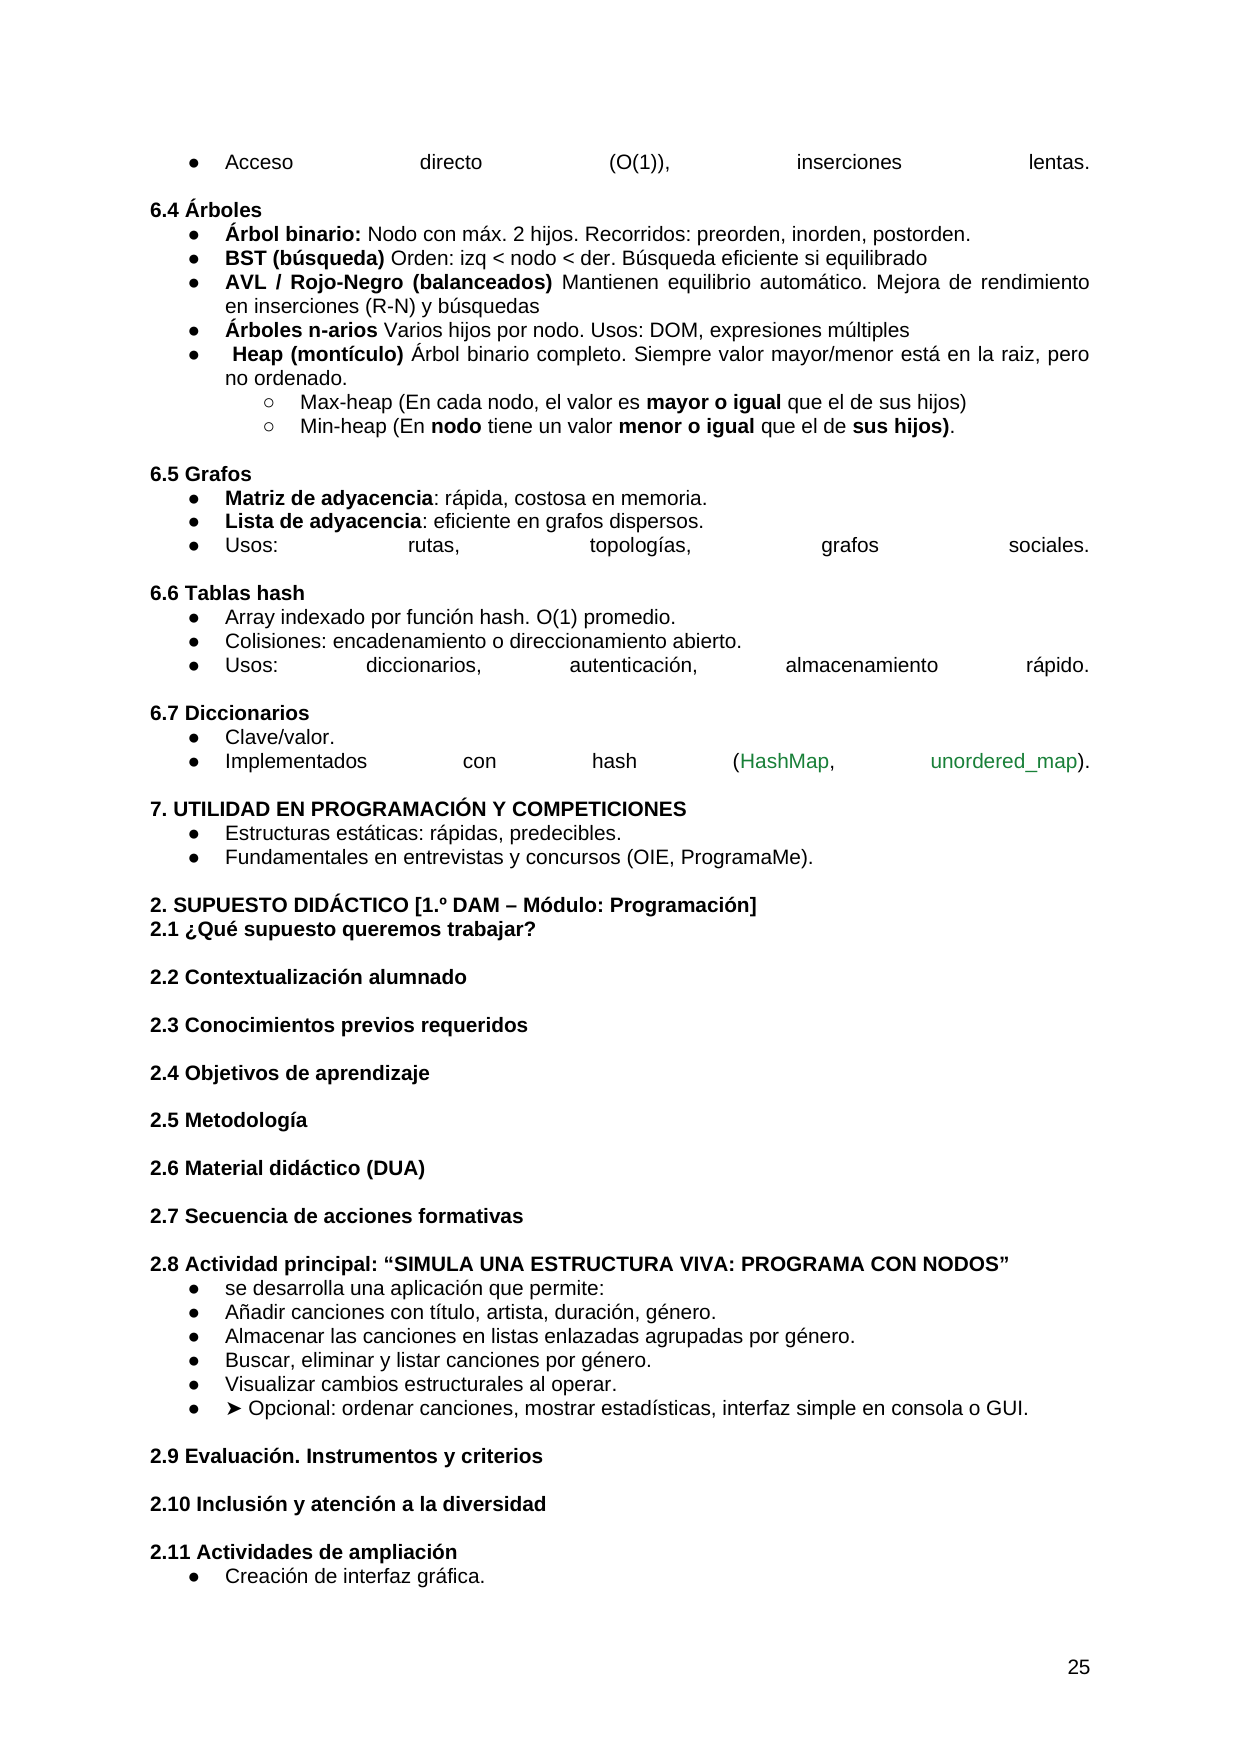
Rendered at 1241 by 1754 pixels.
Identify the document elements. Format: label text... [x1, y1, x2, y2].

subtitle 2.11 Actividades de ampliación [150, 1539, 1090, 1563]
list se desarrolla una aplicación que permite: [187, 1276, 1090, 1300]
subtitle 2. SUPUESTO DIDÁCTICO [1.º DAM – Módulo: Programación] [150, 893, 1090, 917]
list Heap (montículo) Árbol binario completo. Siempre valor mayor/menor está en la raiz, pero no ordenado. [187, 342, 1090, 389]
list Almacenar las canciones en listas enlazadas agrupadas por género. [187, 1324, 1090, 1348]
subtitle 2.3 Conocimientos previos requeridos [150, 1012, 1090, 1036]
subtitle 2.2 Contextualización alumnado [150, 964, 1090, 988]
list Añadir canciones con título, artista, duración, género. [187, 1300, 1090, 1324]
text 6.6 Tablas hash [150, 581, 1090, 605]
subtitle 2.9 Evaluación. Instrumentos y criterios [150, 1444, 1090, 1468]
list Visualizar cambios estructurales al operar. [187, 1372, 1090, 1396]
list Estructuras estáticas: rápidas, predecibles. [187, 821, 1090, 845]
list Matriz de adyacencia: rápida, costosa en memoria. [187, 485, 1090, 509]
list Buscar, eliminar y listar canciones por género. [187, 1348, 1090, 1372]
list Usos: rutas, topologías, grafos sociales. [187, 533, 1090, 581]
text 6.7 Diccionarios [150, 701, 1090, 725]
text 6.5 Grafos [150, 461, 1090, 485]
list Colisiones: encadenamiento o direccionamiento abierto. [187, 629, 1090, 653]
subtitle 2.1 ¿Qué supuesto queremos trabajar? [150, 917, 1090, 941]
subtitle 2.4 Objetivos de aprendizaje [150, 1060, 1090, 1084]
list Clave/valor. [187, 725, 1090, 749]
list ➤ Opcional: ordenar canciones, mostrar estadísticas, interfaz simple en consola o GUI. [187, 1396, 1090, 1420]
list Usos: diccionarios, autenticación, almacenamiento rápido. [187, 653, 1090, 701]
list AVL / Rojo-Negro (balanceados) Mantienen equilibrio automático. Mejora de rendimiento en inserciones (R-N) y búsquedas [187, 270, 1090, 318]
text 6.4 Árboles [150, 198, 1090, 222]
subtitle 2.10 Inclusión y atención a la diversidad [150, 1492, 1090, 1516]
list Árbol binario: Nodo con máx. 2 hijos. Recorridos: preorden, inorden, postorden. [187, 222, 1090, 246]
list Árboles n‑arios Varios hijos por nodo. Usos: DOM, expresiones múltiples [187, 318, 1090, 342]
subtitle 2.7 Secuencia de acciones formativas [150, 1204, 1090, 1228]
list Max-heap (En cada nodo, el valor es mayor o igual que el de sus hijos) [262, 389, 1090, 413]
list Creación de interfaz gráfica. [187, 1563, 1090, 1587]
list Array indexado por función hash. O(1) promedio. [187, 605, 1090, 629]
list BST (búsqueda) Orden: izq < nodo < der. Búsqueda eficiente si equilibrado [187, 246, 1090, 270]
list Fundamentales en entrevistas y concursos (OIE, ProgramaMe). [187, 845, 1090, 869]
list Acceso directo (O(1)), inserciones lentas. [187, 150, 1090, 198]
subtitle 7. UTILIDAD EN PROGRAMACIÓN Y COMPETICIONES [150, 797, 1090, 821]
subtitle 2.8 Actividad principal: “SIMULA UNA ESTRUCTURA VIVA: PROGRAMA CON NODOS” [150, 1252, 1090, 1276]
list Lista de adyacencia: eficiente en grafos dispersos. [187, 509, 1090, 533]
list Min-heap (En nodo tiene un valor menor o igual que el de sus hijos). [262, 413, 1090, 437]
list Implementados con hash (HashMap, unordered_map). [187, 749, 1090, 797]
subtitle 2.5 Metodología [150, 1108, 1090, 1132]
subtitle 2.6 Material didáctico (DUA) [150, 1156, 1090, 1180]
